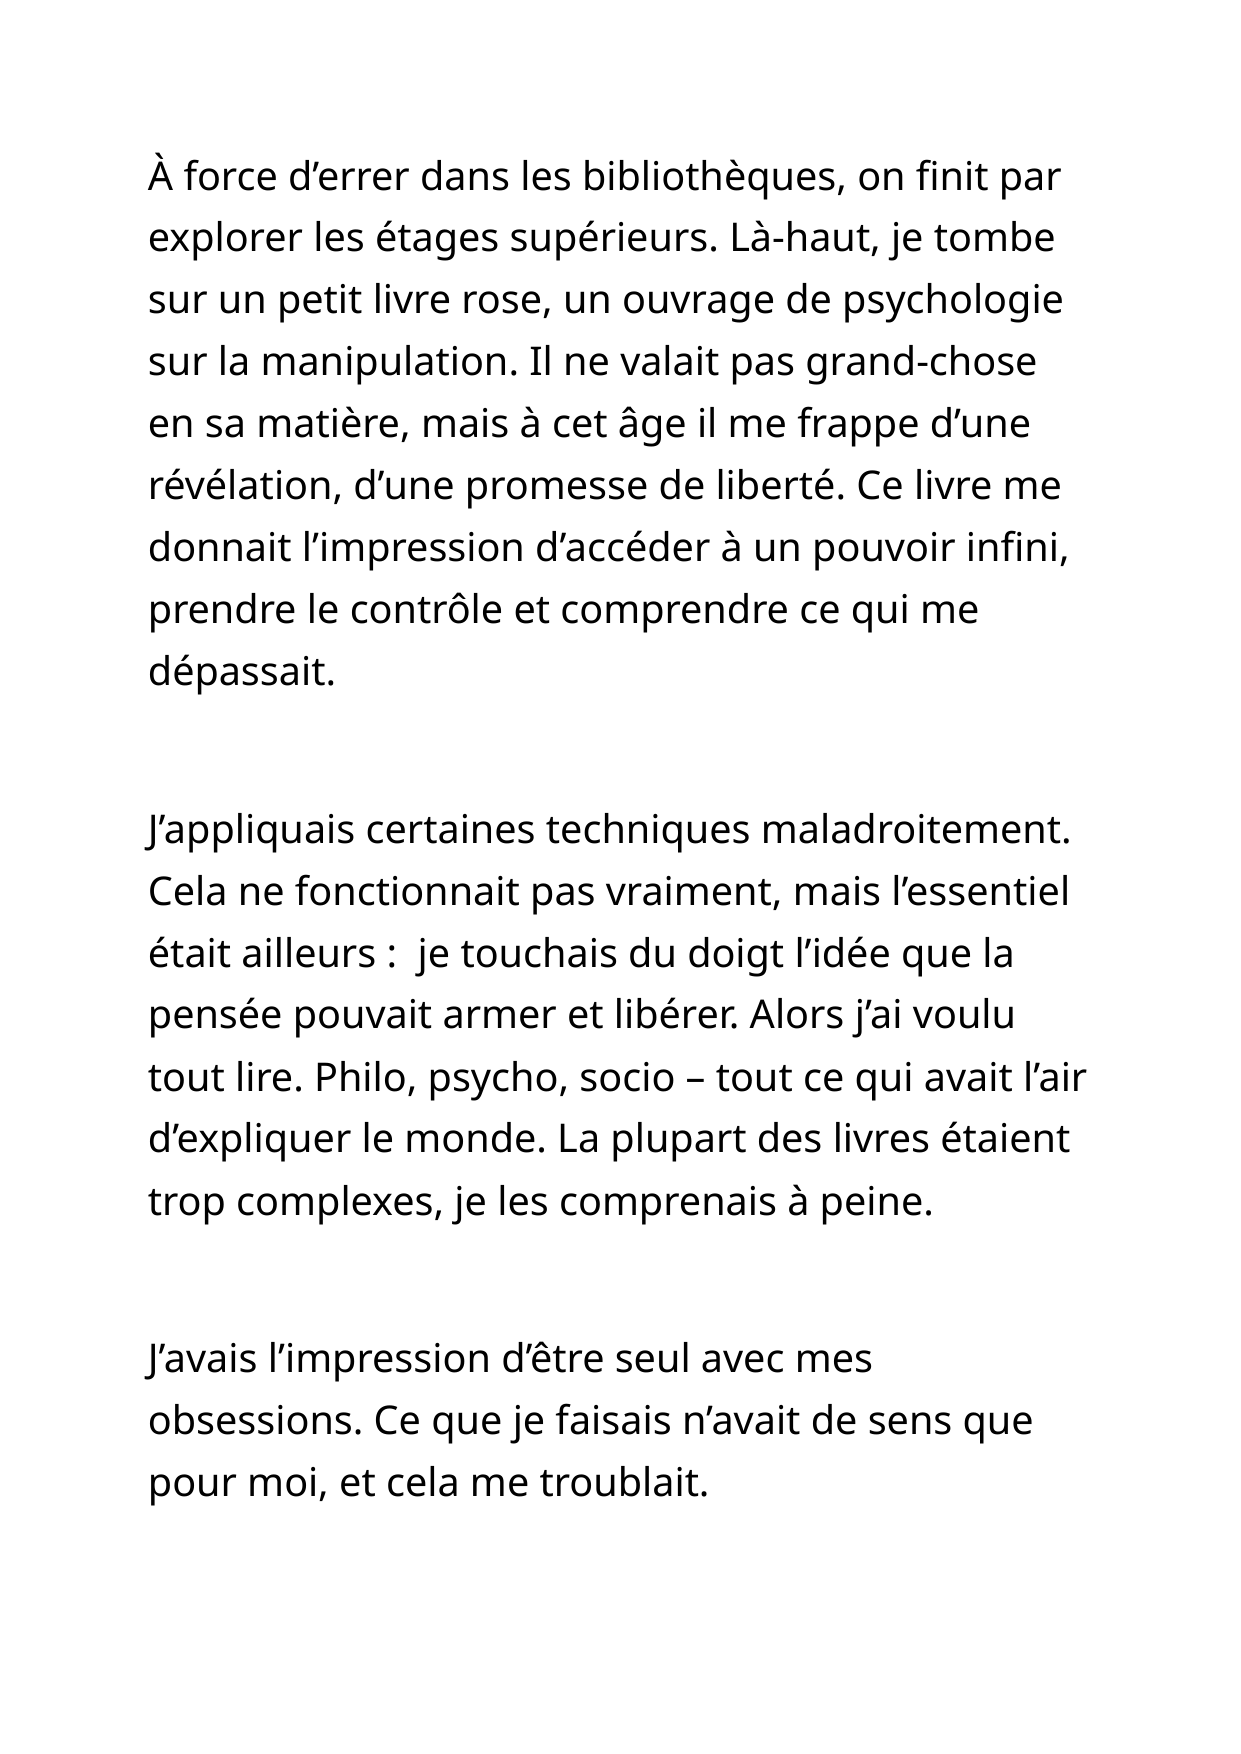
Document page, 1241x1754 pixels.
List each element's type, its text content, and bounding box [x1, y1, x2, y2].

text À force d’errer dans les bibliothèques, on finit par explorer les étages supérieurs. Là-haut, je tombe sur un petit livre rose, un ouvrage de psychologie sur la manipulation. Il ne valait pas grand-chose en sa matière, mais à cet âge il me frappe d’une révélation, d’une promesse de liberté. Ce livre me donnait l’impression d’accéder à un pouvoir infini, prendre le contrôle et comprendre ce qui me dépassait. [148, 148, 1093, 697]
text J’appliquais certaines techniques maladroitement. Cela ne fonctionnait pas vraiment, mais l’essentiel était ailleurs : je touchais du doigt l’idée que la pensée pouvait armer et libérer. Alors j’ai voulu tout lire. Philo, psycho, socio – tout ce qui avait l’air d’expliquer le monde. La plupart des livres étaient trop complexes, je les comprenais à peine. [148, 801, 1093, 1227]
text J’avais l’impression d’être seul avec mes obsessions. Ce que je faisais n’avait de sens que pour moi, et cela me troublait. [148, 1330, 1093, 1508]
